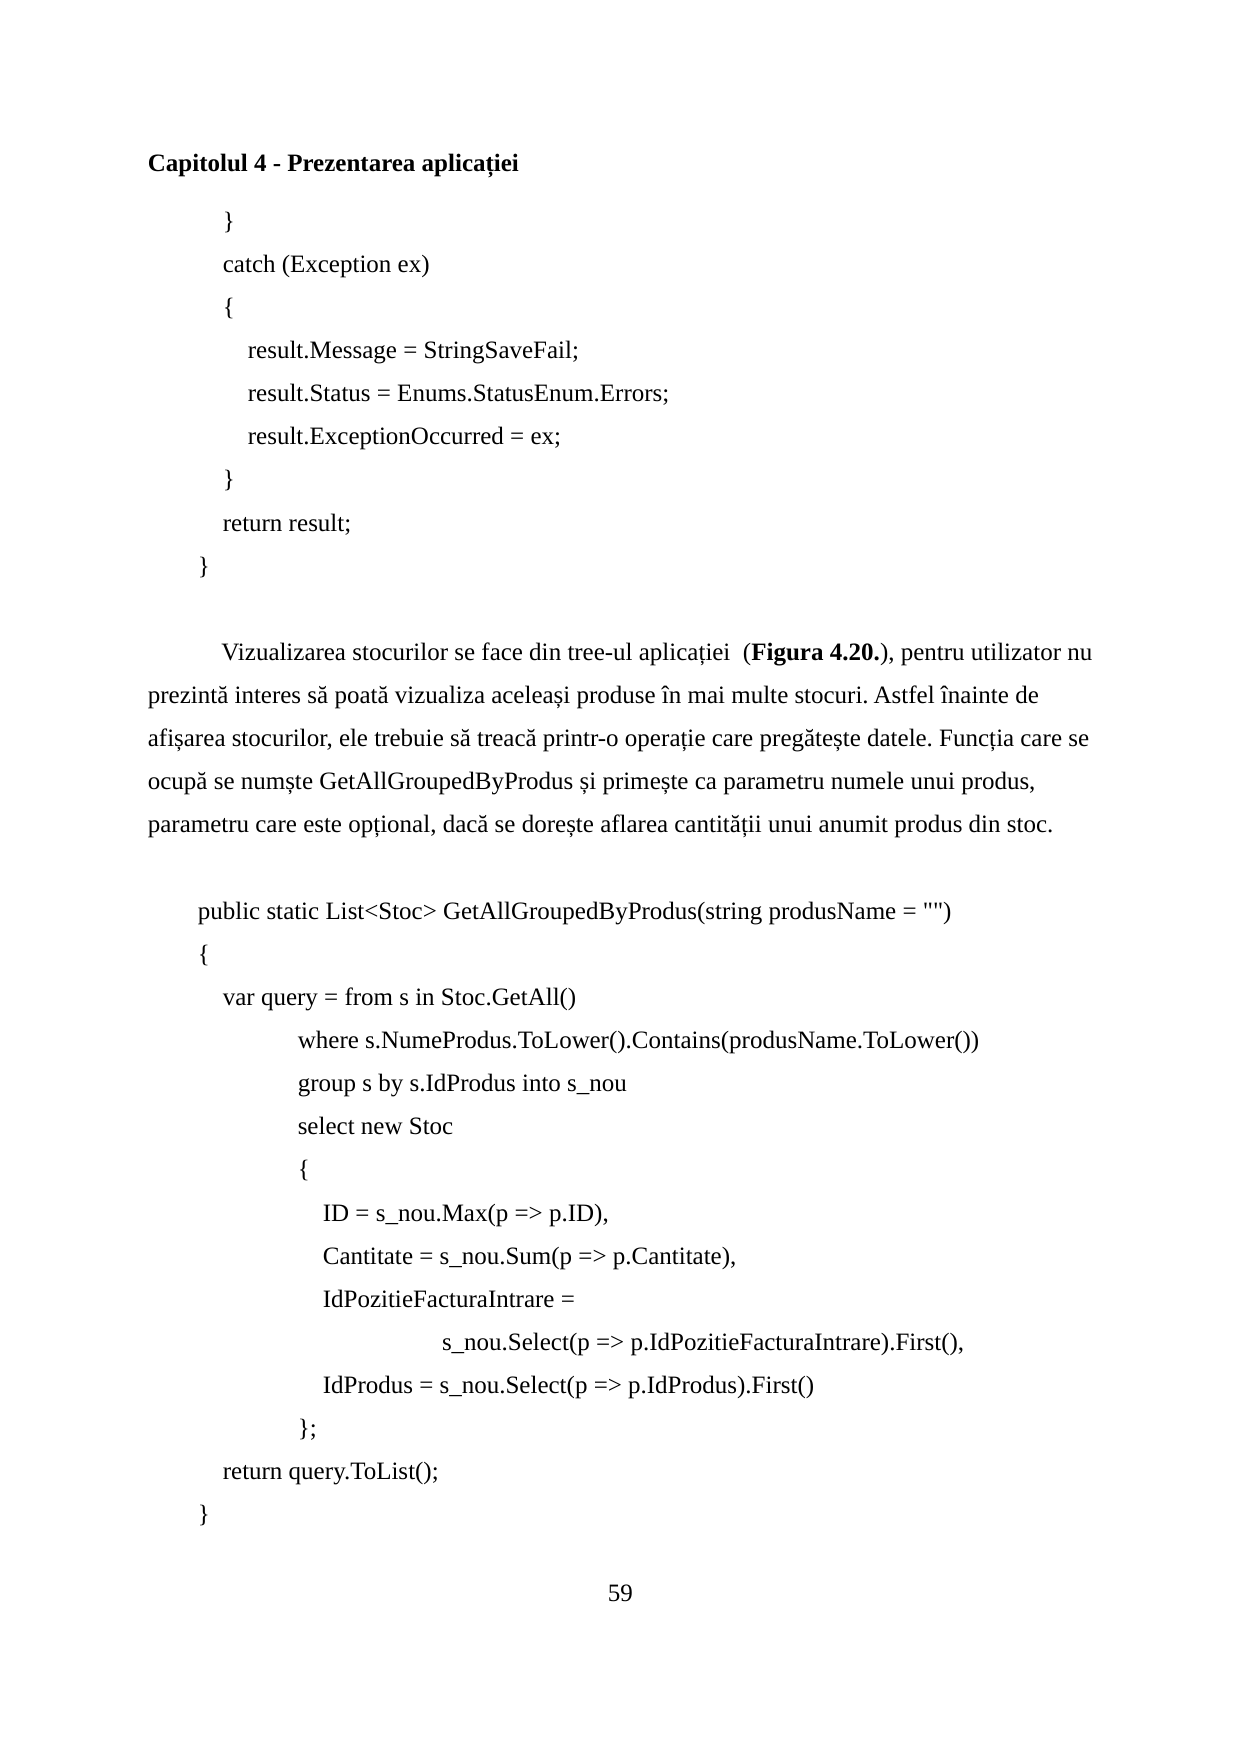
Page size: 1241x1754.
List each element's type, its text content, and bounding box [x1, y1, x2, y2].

text result.Message = StringSaveFail; [148, 335, 1093, 364]
text { [148, 292, 1093, 321]
text } [148, 551, 1093, 579]
text var query = from s in Stoc.GetAll() [148, 982, 1093, 1011]
text }; [148, 1413, 1093, 1442]
text select new Stoc [148, 1111, 1093, 1140]
text } [148, 464, 1093, 493]
text where s.NumeProdus.ToLower().Contains(produsName.ToLower()) [148, 1025, 1093, 1054]
text IdProdus = s_nou.Select(p => p.IdProdus).First() [148, 1370, 1093, 1399]
text } [148, 1499, 1093, 1528]
text { [148, 939, 1093, 968]
text { [148, 1154, 1093, 1183]
text catch (Exception ex) [148, 249, 1093, 278]
text group s by s.IdProdus into s_nou [148, 1068, 1093, 1097]
text public static List<Stoc> GetAllGroupedByProdus(string produsName = "") [148, 896, 1093, 924]
text IdPozitieFacturaIntrare = [148, 1284, 1093, 1313]
text Vizualizarea stocurilor se face din tree-ul aplicației (Figura 4.20.), pentru utilizator nu prezintă interes să poată vizualiza aceleași produse în mai multe stocuri. Astfel înainte de afișarea stocurilor, ele trebuie să treacă printr-o operație care pregătește datele. Funcția care se ocupă se numște GetAllGroupedByProdus și primește ca parametru numele unui produs, parametru care este opțional, dacă se dorește aflarea cantității unui anumit produs din stoc. [148, 637, 1093, 838]
text s_nou.Select(p => p.IdPozitieFacturaIntrare).First(), [148, 1327, 1093, 1356]
text result.Status = Enums.StatusEnum.Errors; [148, 378, 1093, 407]
text return result; [148, 508, 1093, 536]
text ID = s_nou.Max(p => p.ID), [148, 1198, 1093, 1226]
text return query.ToList(); [148, 1456, 1093, 1485]
text Cantitate = s_nou.Sum(p => p.Cantitate), [148, 1241, 1093, 1269]
text result.ExceptionOccurred = ex; [148, 421, 1093, 450]
text } [148, 206, 1093, 234]
